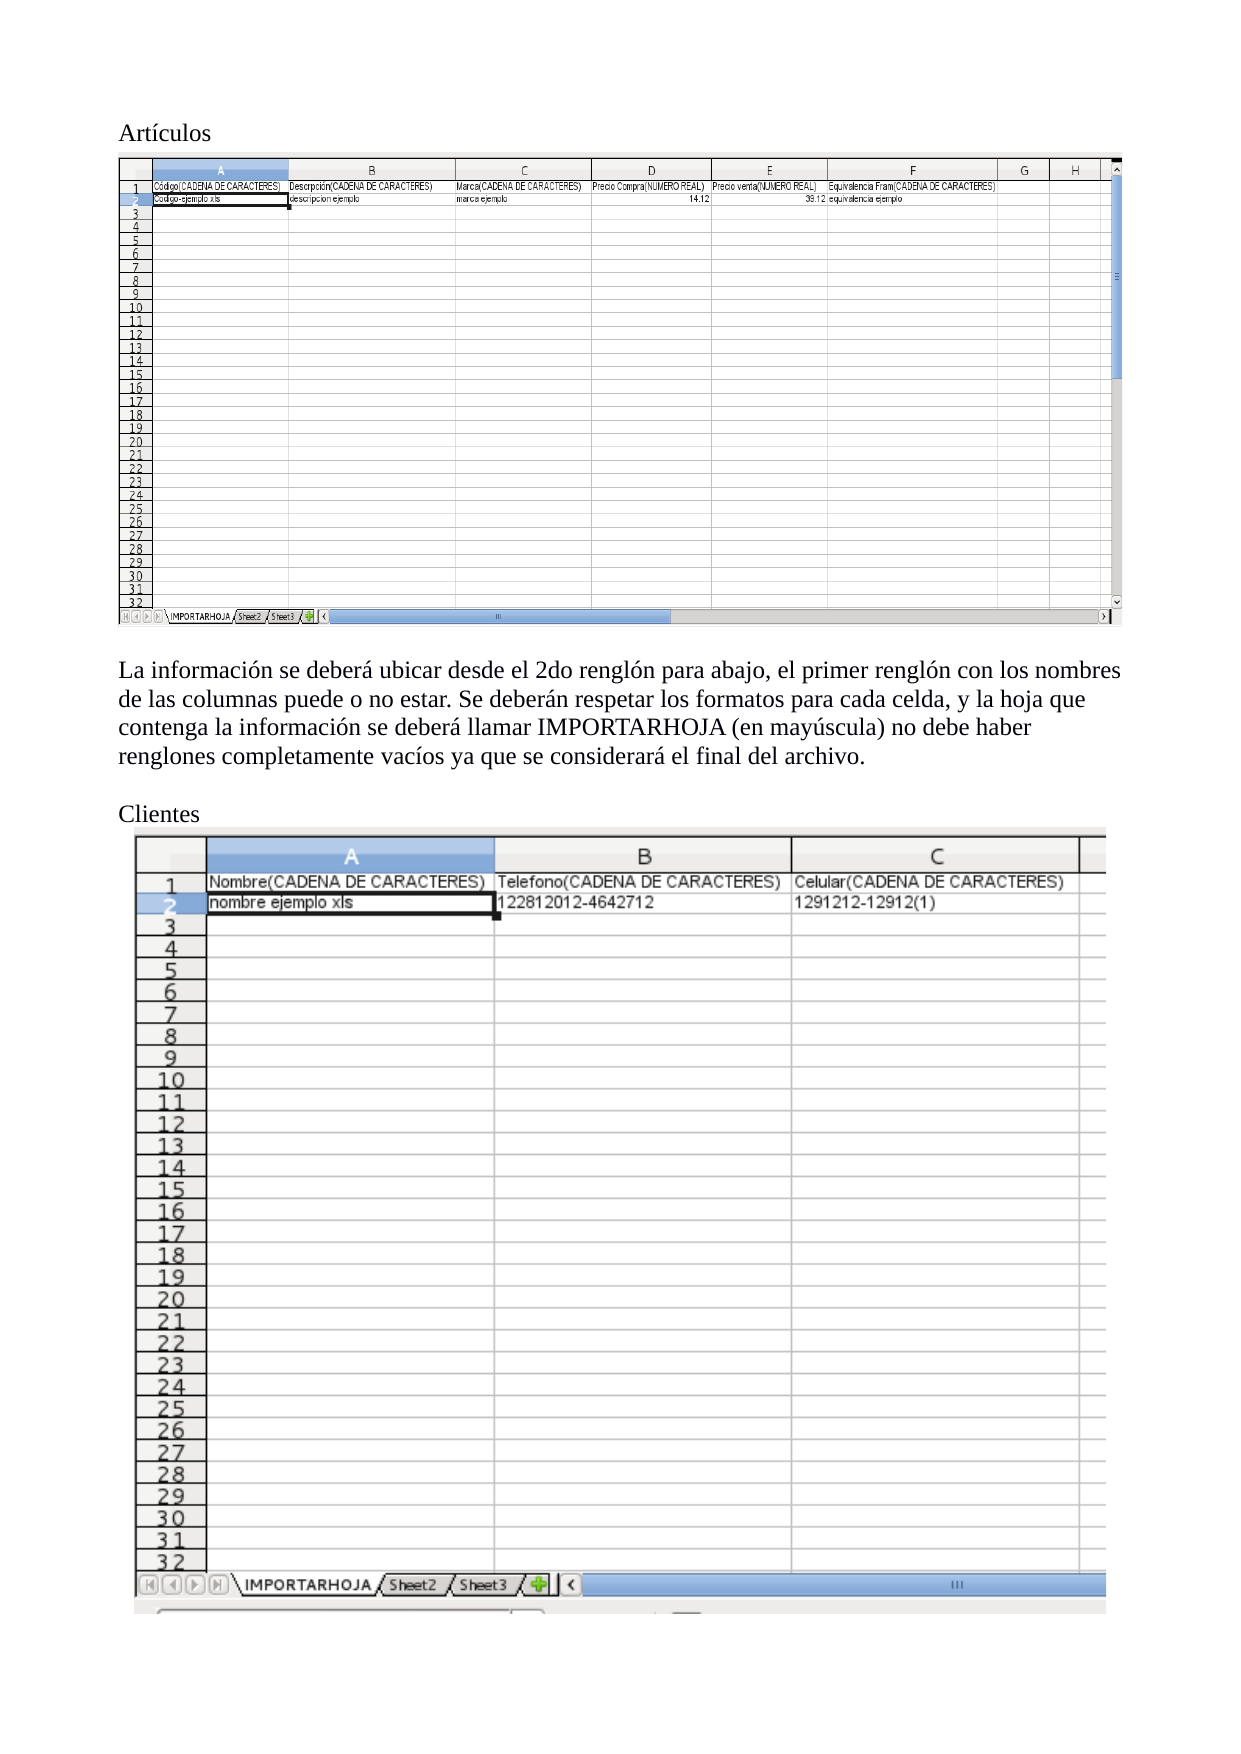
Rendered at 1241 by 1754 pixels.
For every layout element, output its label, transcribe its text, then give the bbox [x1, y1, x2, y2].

picture [118, 152, 1123, 627]
text La información se deberá ubicar desde el 2do renglón para abajo, el primer renglón con los nombres de las columnas puede o no estar. Se deberán respetar los formatos para cada celda, y la hoja que contenga la información se deberá llamar IMPORTARHOJA (en mayúscula) no debe haber renglones completamente vacíos ya que se considerará el final del archivo. [118, 655, 1122, 770]
text Clientes [118, 799, 1122, 827]
text Artículos [118, 118, 1122, 147]
picture [134, 827, 1107, 1614]
